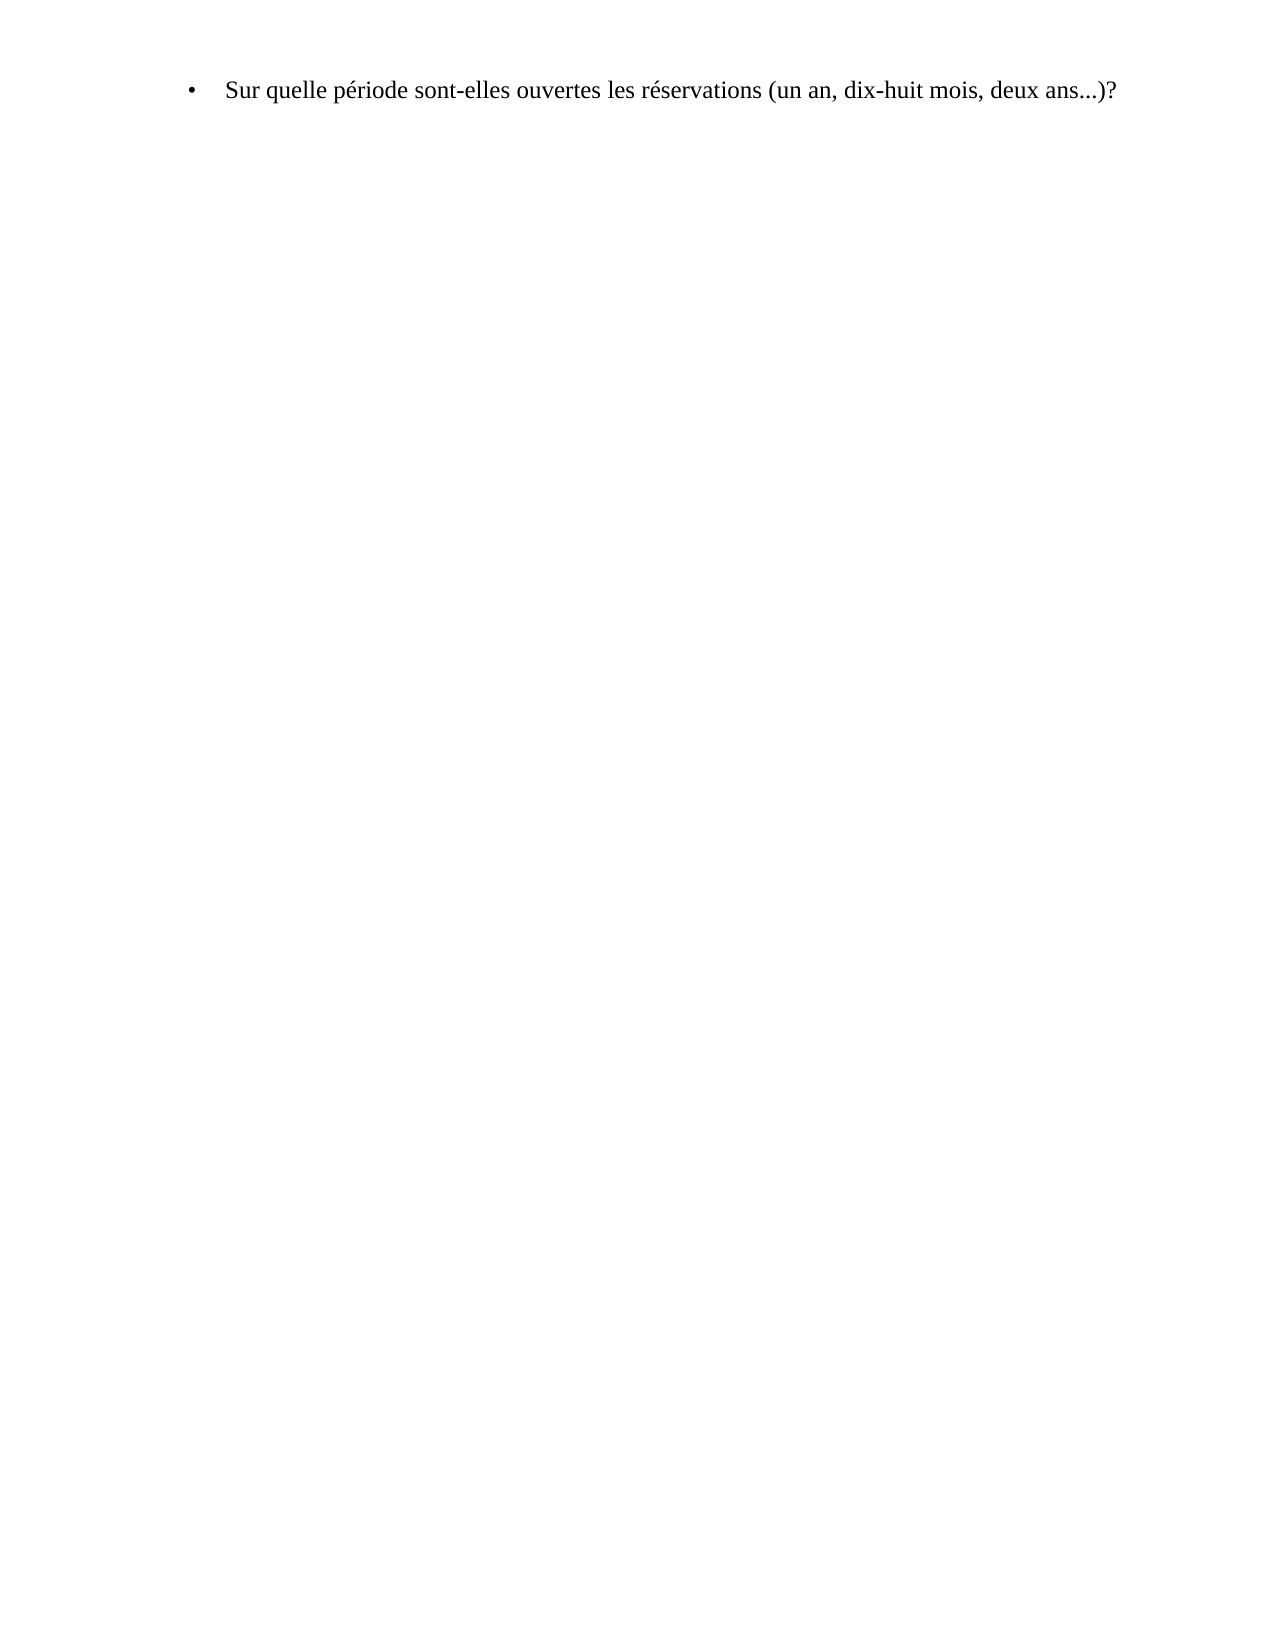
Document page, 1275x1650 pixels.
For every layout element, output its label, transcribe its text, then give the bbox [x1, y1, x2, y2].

list Sur quelle période sont-elles ouvertes les réservations (un an, dix-huit mois, deux ans...)? [187, 75, 1125, 104]
